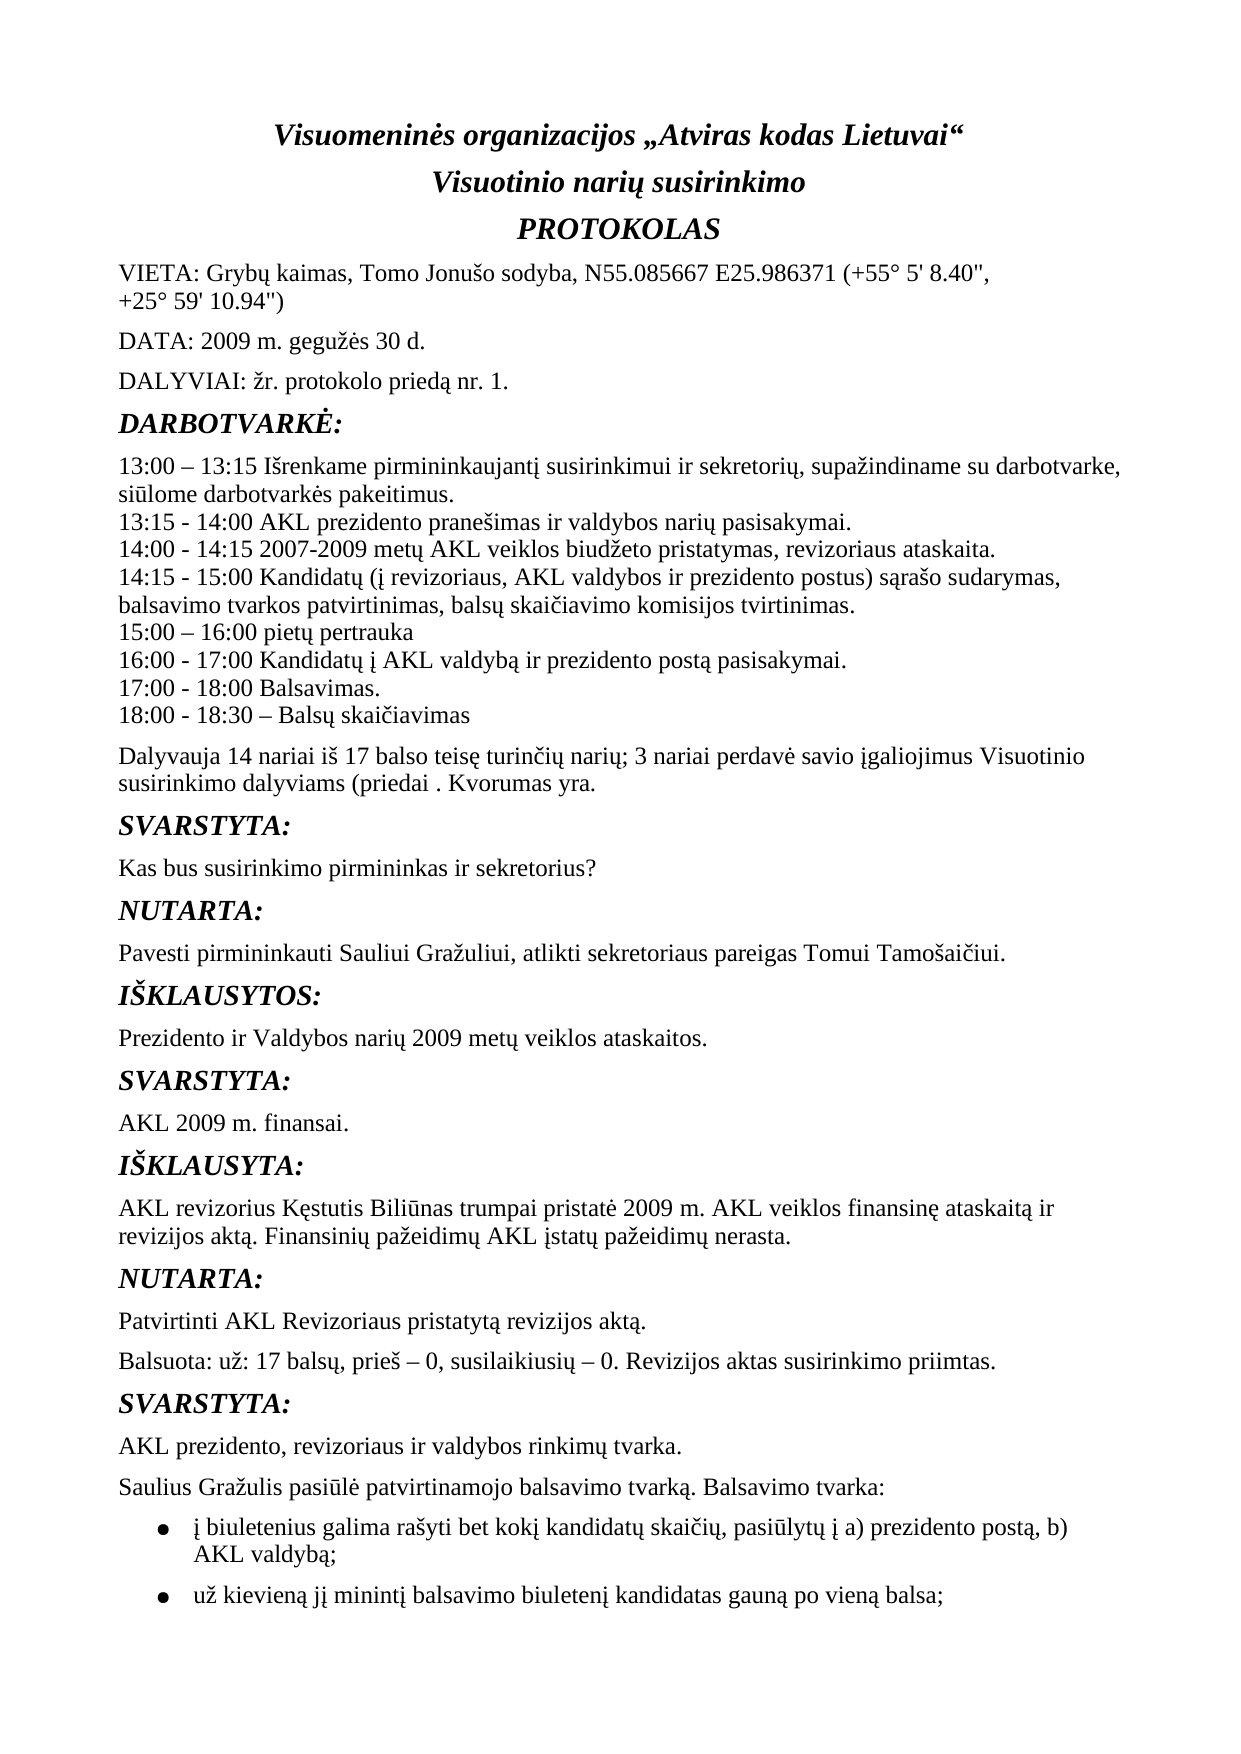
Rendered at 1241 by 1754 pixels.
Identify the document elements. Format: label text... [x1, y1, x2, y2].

list už kievieną jį minintį balsavimo biuletenį kandidatas gauną po vieną balsa; [156, 1581, 1122, 1608]
subtitle IŠKLAUSYTOS: [118, 980, 1122, 1012]
subtitle Visuomeninės organizacijos „Atviras kodas Lietuvai“ [118, 118, 1122, 153]
text Saulius Gražulis pasiūlė patvirtinamojo balsavimo tvarką. Balsavimo tvarka: [118, 1473, 1122, 1500]
text Patvirtinti AKL Revizoriaus pristatytą revizijos aktą. [118, 1307, 1122, 1335]
text Balsuota: už: 17 balsų, prieš – 0, susilaikiusių – 0. Revizijos aktas susirinkimo priimtas. [118, 1347, 1122, 1375]
text Kas bus susirinkimo pirmininkas ir sekretorius? [118, 854, 1122, 882]
text AKL 2009 m. finansai. [118, 1109, 1122, 1137]
text Dalyvauja 14 nariai iš 17 balso teisę turinčių narių; 3 nariai perdavė savio įgaliojimus Visuotinio susirinkimo dalyviams (priedai . Kvorumas yra. [118, 742, 1122, 797]
subtitle NUTARTA: [118, 1262, 1122, 1295]
subtitle PROTOKOLAS [118, 212, 1122, 247]
subtitle SVARSTYTA: [118, 810, 1122, 842]
subtitle IŠKLAUSYTA: [118, 1150, 1122, 1182]
text DALYVIAI: žr. protokolo priedą nr. 1. [118, 367, 1122, 395]
subtitle Visuotinio narių susirinkimo [118, 165, 1122, 199]
subtitle SVARSTYTA: [118, 1388, 1122, 1420]
subtitle SVARSTYTA: [118, 1065, 1122, 1097]
text Prezidento ir Valdybos narių 2009 metų veiklos ataskaitos. [118, 1024, 1122, 1052]
text Pavesti pirmininkauti Sauliui Gražuliui, atlikti sekretoriaus pareigas Tomui Tamošaičiui. [118, 939, 1122, 967]
subtitle DARBOTVARKĖ: [118, 407, 1122, 440]
text VIETA: Grybų kaimas, Tomo Jonušo sodyba, N55.085667 E25.986371 (+55° 5' 8.40", +25° 59' 10.94") [118, 259, 1122, 314]
text DATA: 2009 m. gegužės 30 d. [118, 327, 1122, 355]
text AKL revizorius Kęstutis Biliūnas trumpai pristatė 2009 m. AKL veiklos finansinę ataskaitą ir revizijos aktą. Finansinių pažeidimų AKL įstatų pažeidimų nerasta. [118, 1194, 1122, 1250]
text AKL prezidento, revizoriaus ir valdybos rinkimų tvarka. [118, 1432, 1122, 1460]
subtitle NUTARTA: [118, 895, 1122, 927]
text 13:00 – 13:15 Išrenkame pirmininkaujantį susirinkimui ir sekretorių, supažindiname su darbotvarke, siūlome darbotvarkės pakeitimus. 13:15 - 14:00 AKL prezidento pranešimas ir valdybos narių pasisakymai. 14:00 - 14:15 2007-2009 metų AKL veiklos biudžeto pristatymas, revizoriaus ataskaita. 14:15 - 15:00 Kandidatų (į revizoriaus, AKL valdybos ir prezidento postus) sąrašo sudarymas, balsavimo tvarkos patvirtinimas, balsų skaičiavimo komisijos tvirtinimas. 15:00 – 16:00 pietų pertrauka 16:00 - 17:00 Kandidatų į AKL valdybą ir prezidento postą pasisakymai. 17:00 - 18:00 Balsavimas. 18:00 - 18:30 – Balsų skaičiavimas [118, 452, 1122, 729]
list į biuletenius galima rašyti bet kokį kandidatų skaičių, pasiūlytų į a) prezidento postą, b) AKL valdybą; [156, 1513, 1122, 1568]
